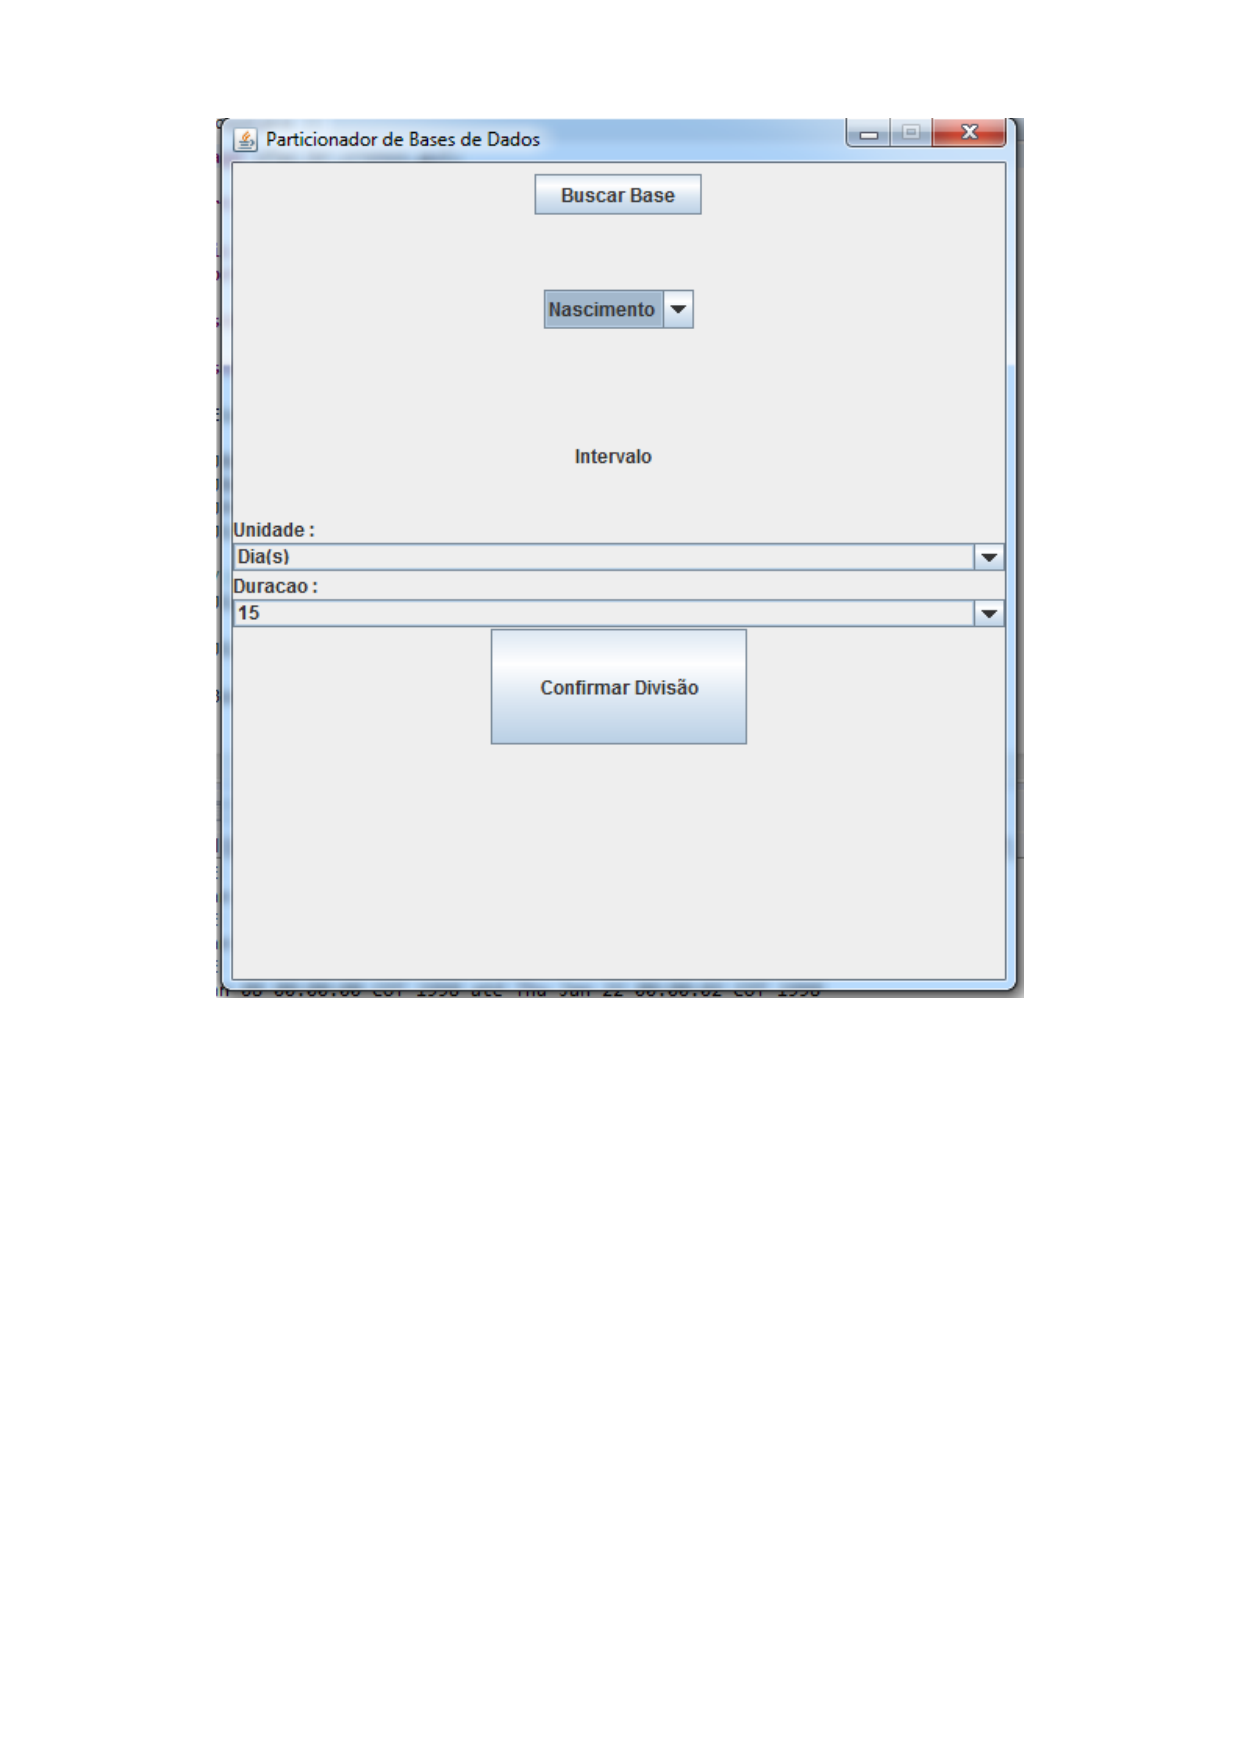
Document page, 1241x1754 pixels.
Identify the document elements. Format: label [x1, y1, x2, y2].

picture [216, 118, 1024, 998]
